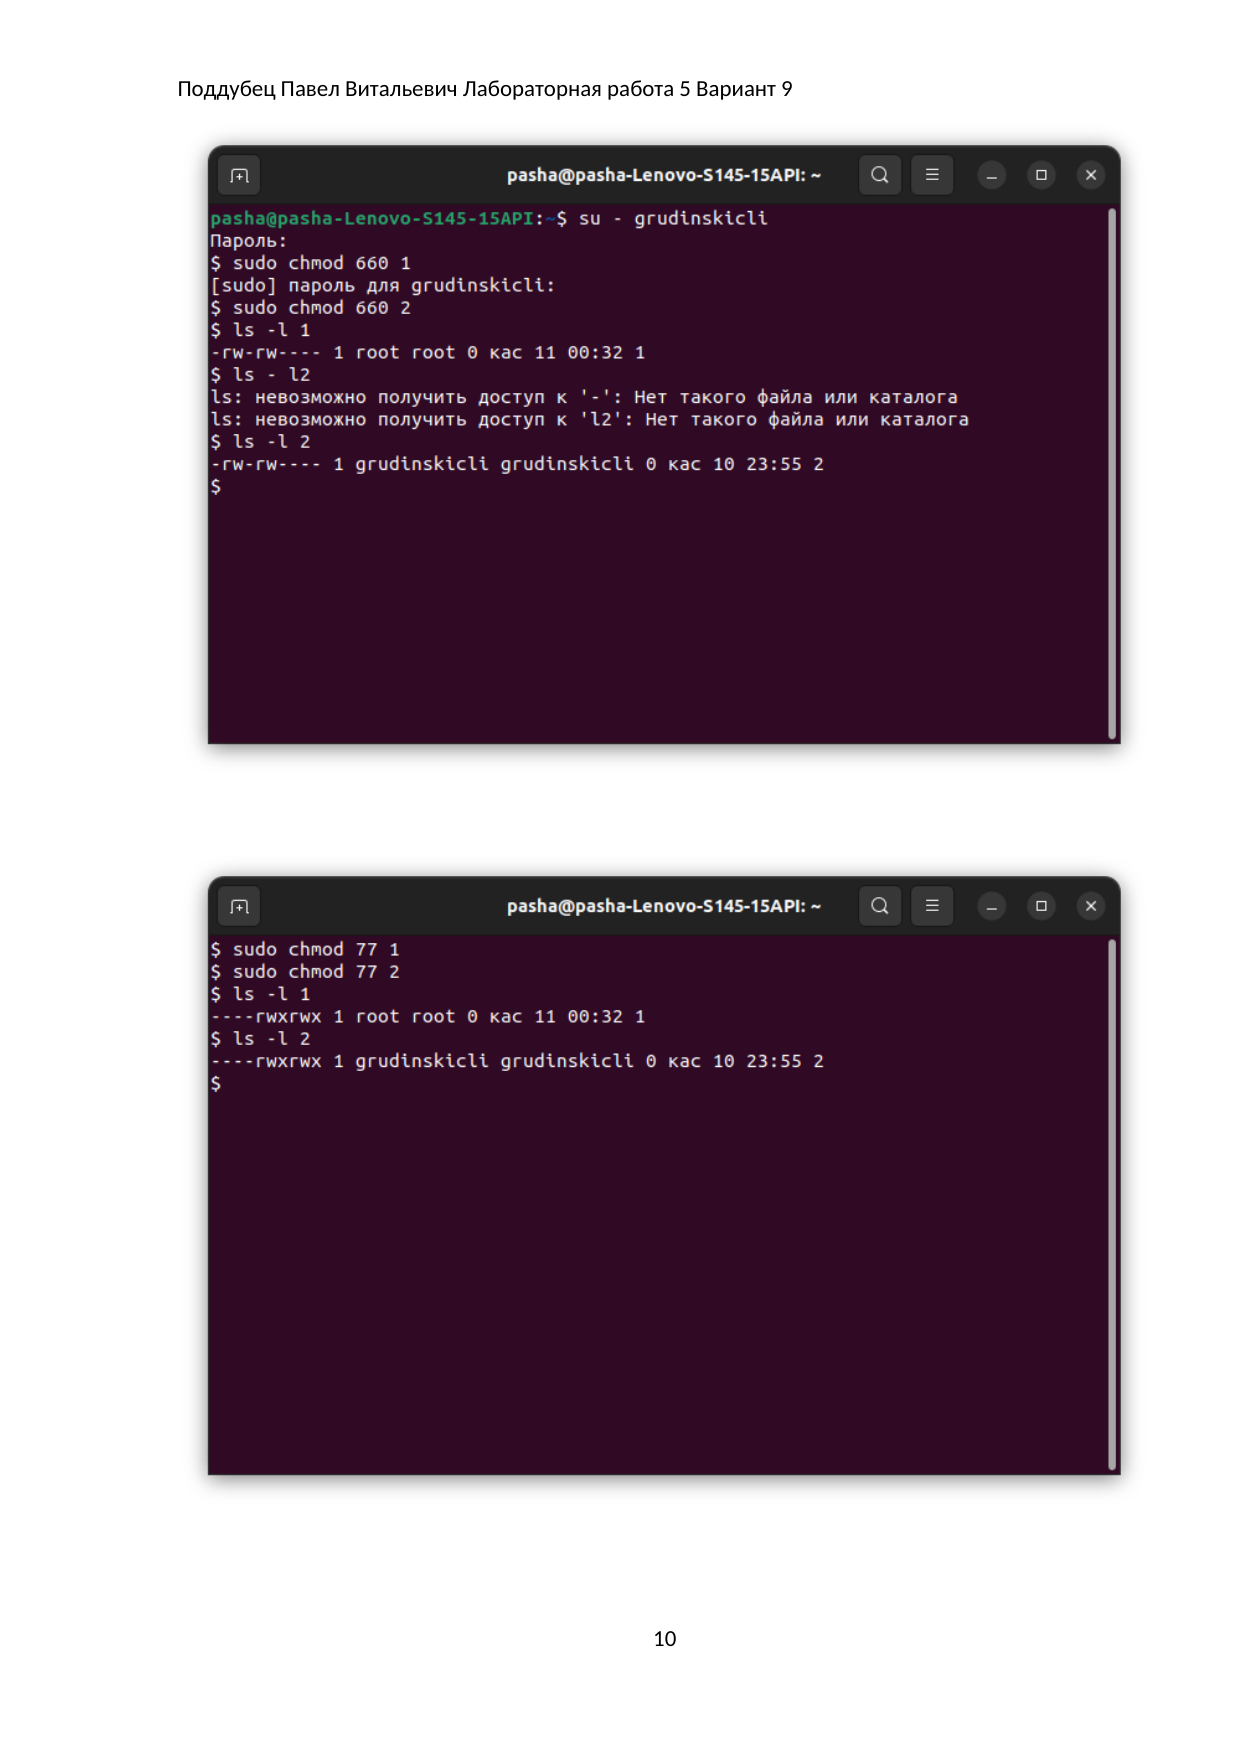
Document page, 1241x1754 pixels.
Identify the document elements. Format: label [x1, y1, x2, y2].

picture [177, 118, 1152, 779]
picture [177, 849, 1152, 1510]
